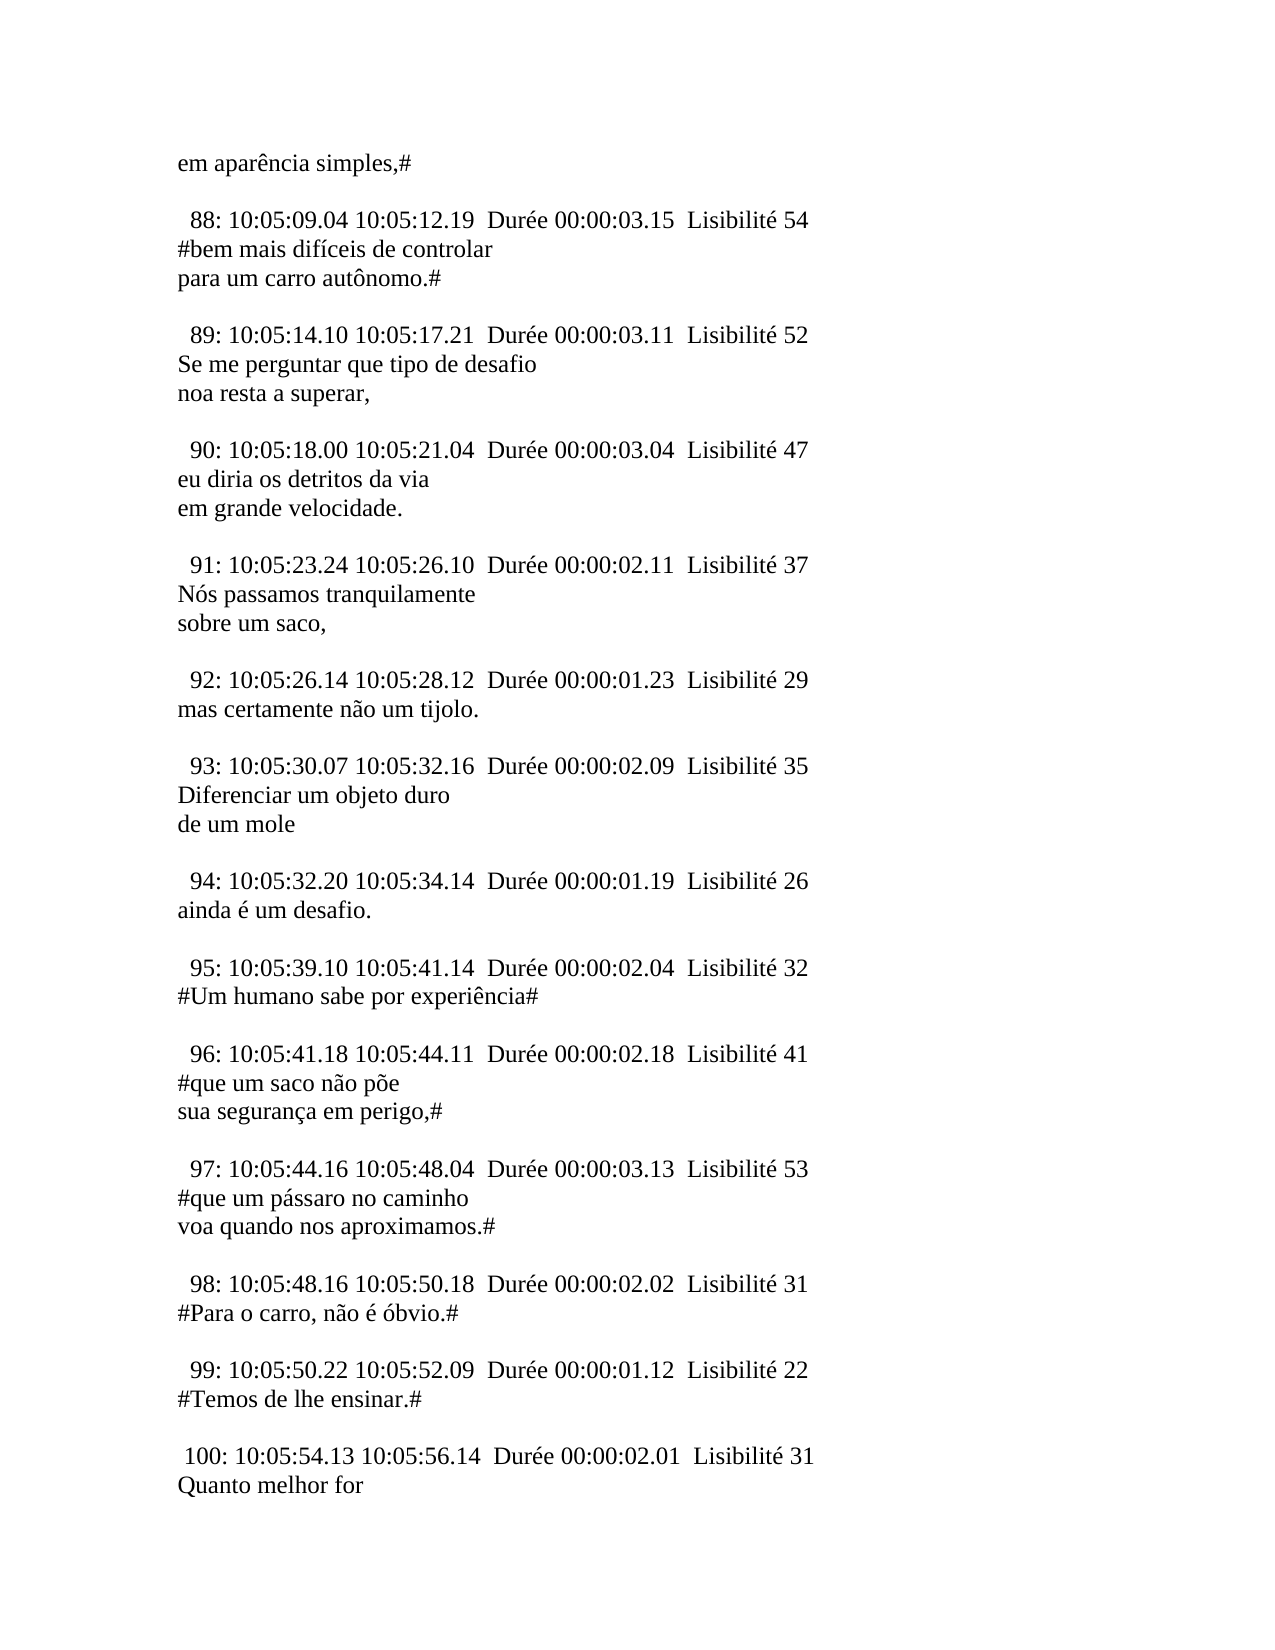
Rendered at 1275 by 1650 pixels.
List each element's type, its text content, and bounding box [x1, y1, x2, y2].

text 98: 10:05:48.16 10:05:50.18 Durée 00:00:02.02 Lisibilité 31 [177, 1269, 1098, 1298]
text voa quando nos aproximamos.# [177, 1211, 1098, 1240]
text ainda é um desafio. [177, 895, 1098, 924]
text em aparência simples,# [177, 148, 1098, 176]
text Quanto melhor for [177, 1470, 1098, 1499]
text mas certamente não um tijolo. [177, 694, 1098, 723]
text sua segurança em perigo,# [177, 1096, 1098, 1125]
text 97: 10:05:44.16 10:05:48.04 Durée 00:00:03.13 Lisibilité 53 [177, 1154, 1098, 1183]
text para um carro autônomo.# [177, 263, 1098, 291]
text 89: 10:05:14.10 10:05:17.21 Durée 00:00:03.11 Lisibilité 52 [177, 320, 1098, 349]
text 93: 10:05:30.07 10:05:32.16 Durée 00:00:02.09 Lisibilité 35 [177, 751, 1098, 780]
text #Para o carro, não é óbvio.# [177, 1298, 1098, 1326]
text sobre um saco, [177, 608, 1098, 636]
text #que um pássaro no caminho [177, 1183, 1098, 1211]
text 100: 10:05:54.13 10:05:56.14 Durée 00:00:02.01 Lisibilité 31 [177, 1441, 1098, 1470]
text 91: 10:05:23.24 10:05:26.10 Durée 00:00:02.11 Lisibilité 37 [177, 550, 1098, 579]
text eu diria os detritos da via [177, 464, 1098, 493]
text 96: 10:05:41.18 10:05:44.11 Durée 00:00:02.18 Lisibilité 41 [177, 1039, 1098, 1068]
text 99: 10:05:50.22 10:05:52.09 Durée 00:00:01.12 Lisibilité 22 [177, 1355, 1098, 1384]
text #Um humano sabe por experiência# [177, 981, 1098, 1010]
text Nós passamos tranquilamente [177, 579, 1098, 608]
text de um mole [177, 809, 1098, 838]
text #Temos de lhe ensinar.# [177, 1384, 1098, 1413]
text 90: 10:05:18.00 10:05:21.04 Durée 00:00:03.04 Lisibilité 47 [177, 435, 1098, 464]
text em grande velocidade. [177, 493, 1098, 521]
text Diferenciar um objeto duro [177, 780, 1098, 809]
text Se me perguntar que tipo de desafio [177, 349, 1098, 378]
text #bem mais difíceis de controlar [177, 234, 1098, 263]
text 95: 10:05:39.10 10:05:41.14 Durée 00:00:02.04 Lisibilité 32 [177, 953, 1098, 981]
text #que um saco não põe [177, 1068, 1098, 1096]
text 92: 10:05:26.14 10:05:28.12 Durée 00:00:01.23 Lisibilité 29 [177, 665, 1098, 694]
text 94: 10:05:32.20 10:05:34.14 Durée 00:00:01.19 Lisibilité 26 [177, 866, 1098, 895]
text noa resta a superar, [177, 378, 1098, 406]
text 88: 10:05:09.04 10:05:12.19 Durée 00:00:03.15 Lisibilité 54 [177, 205, 1098, 234]
